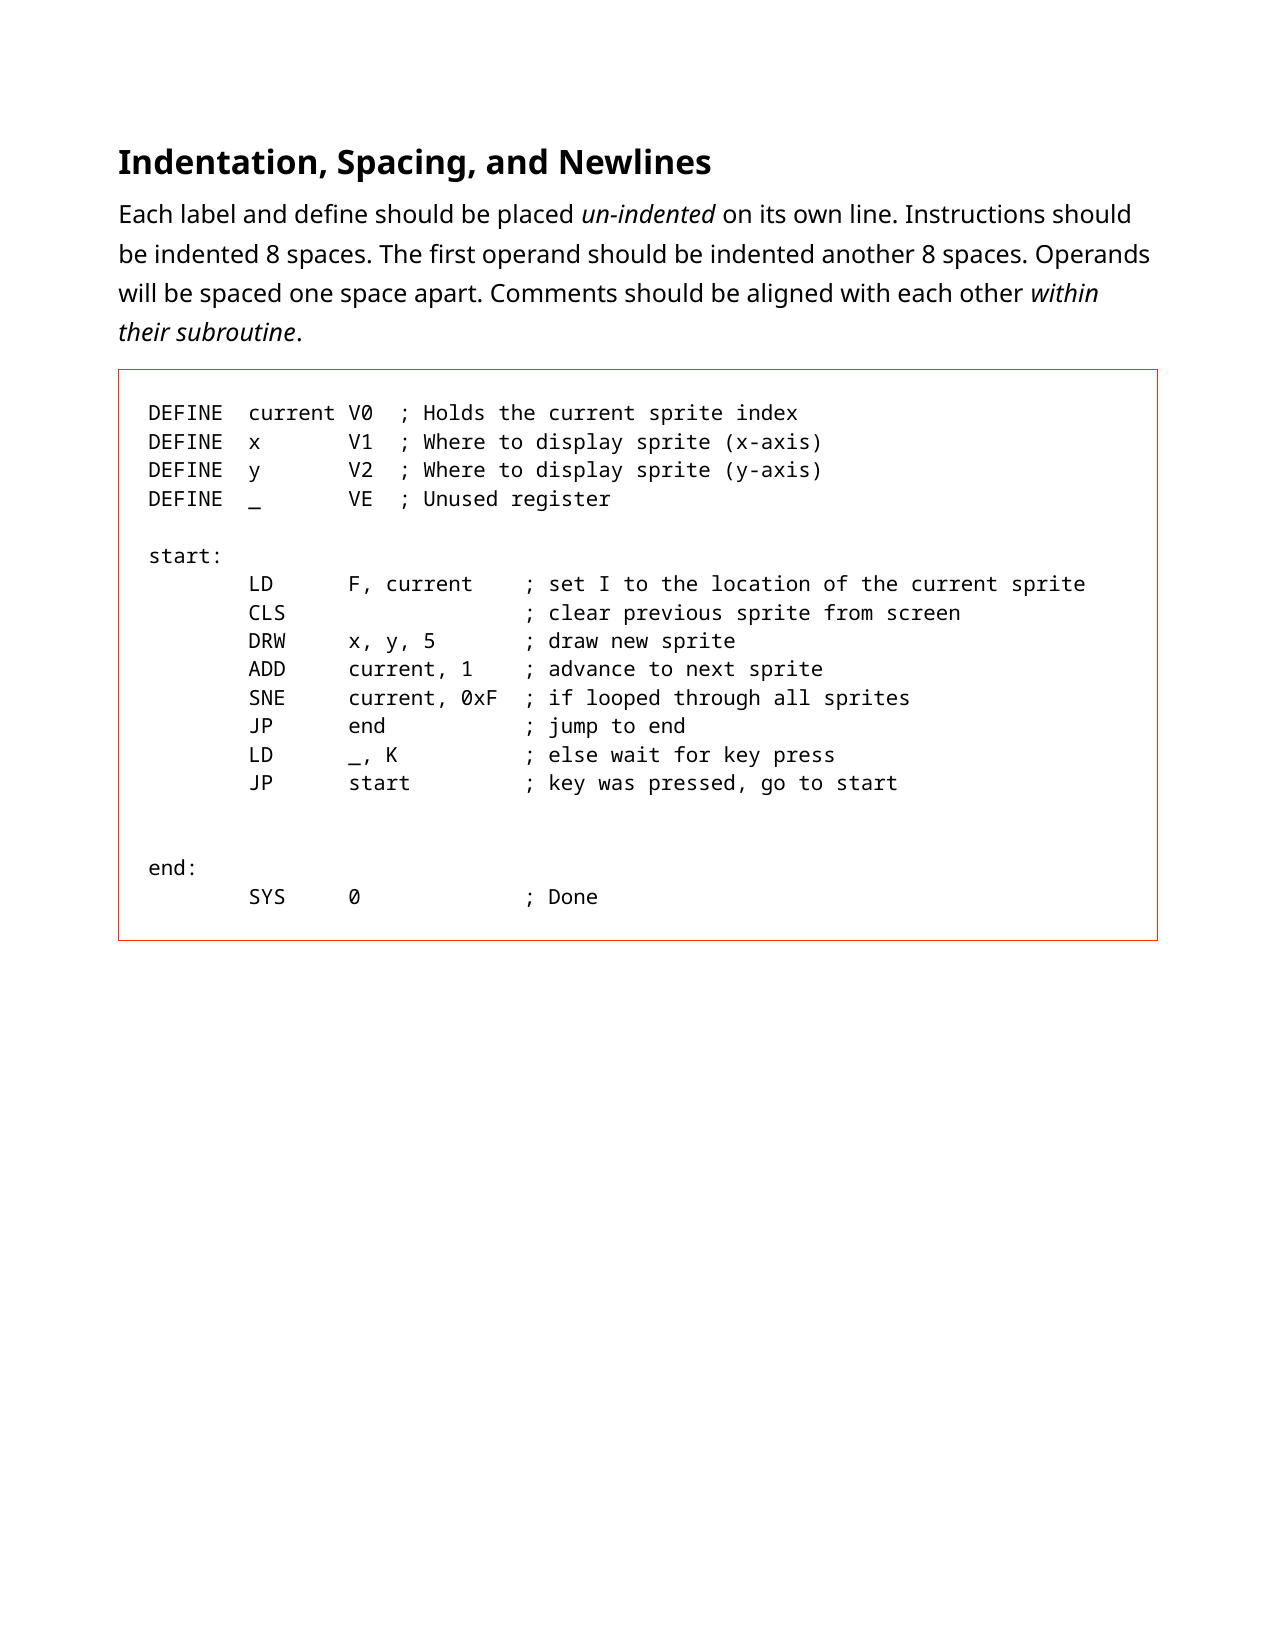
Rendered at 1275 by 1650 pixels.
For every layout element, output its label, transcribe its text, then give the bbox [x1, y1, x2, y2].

table_header DEFINE current V0 ; Holds the current sprite index DEFINE x V1 ; Where to display sprite (x-axis) DEFINE y V2 ; Where to display sprite (y-axis) DEFINE _ VE ; Unused register start: LD F, current ; set I to the location of the current sprite CLS ; clear previous sprite from screen DRW x, y, 5 ; draw new sprite ADD current, 1 ; advance to next sprite SNE current, 0xF ; if looped through all sprites JP end ; jump to end LD _, K ; else wait for key press JP start ; key was pressed, go to start end: SYS 0 ; Done [119, 370, 1157, 940]
subtitle Indentation, Spacing, and Newlines [118, 139, 1157, 185]
text Each label and define should be placed un-indented on its own line. Instructions should be indented 8 spaces. The first operand should be indented another 8 spaces. Operands will be spaced one space apart. Comments should be aligned with each other within their subroutine. [118, 197, 1157, 349]
